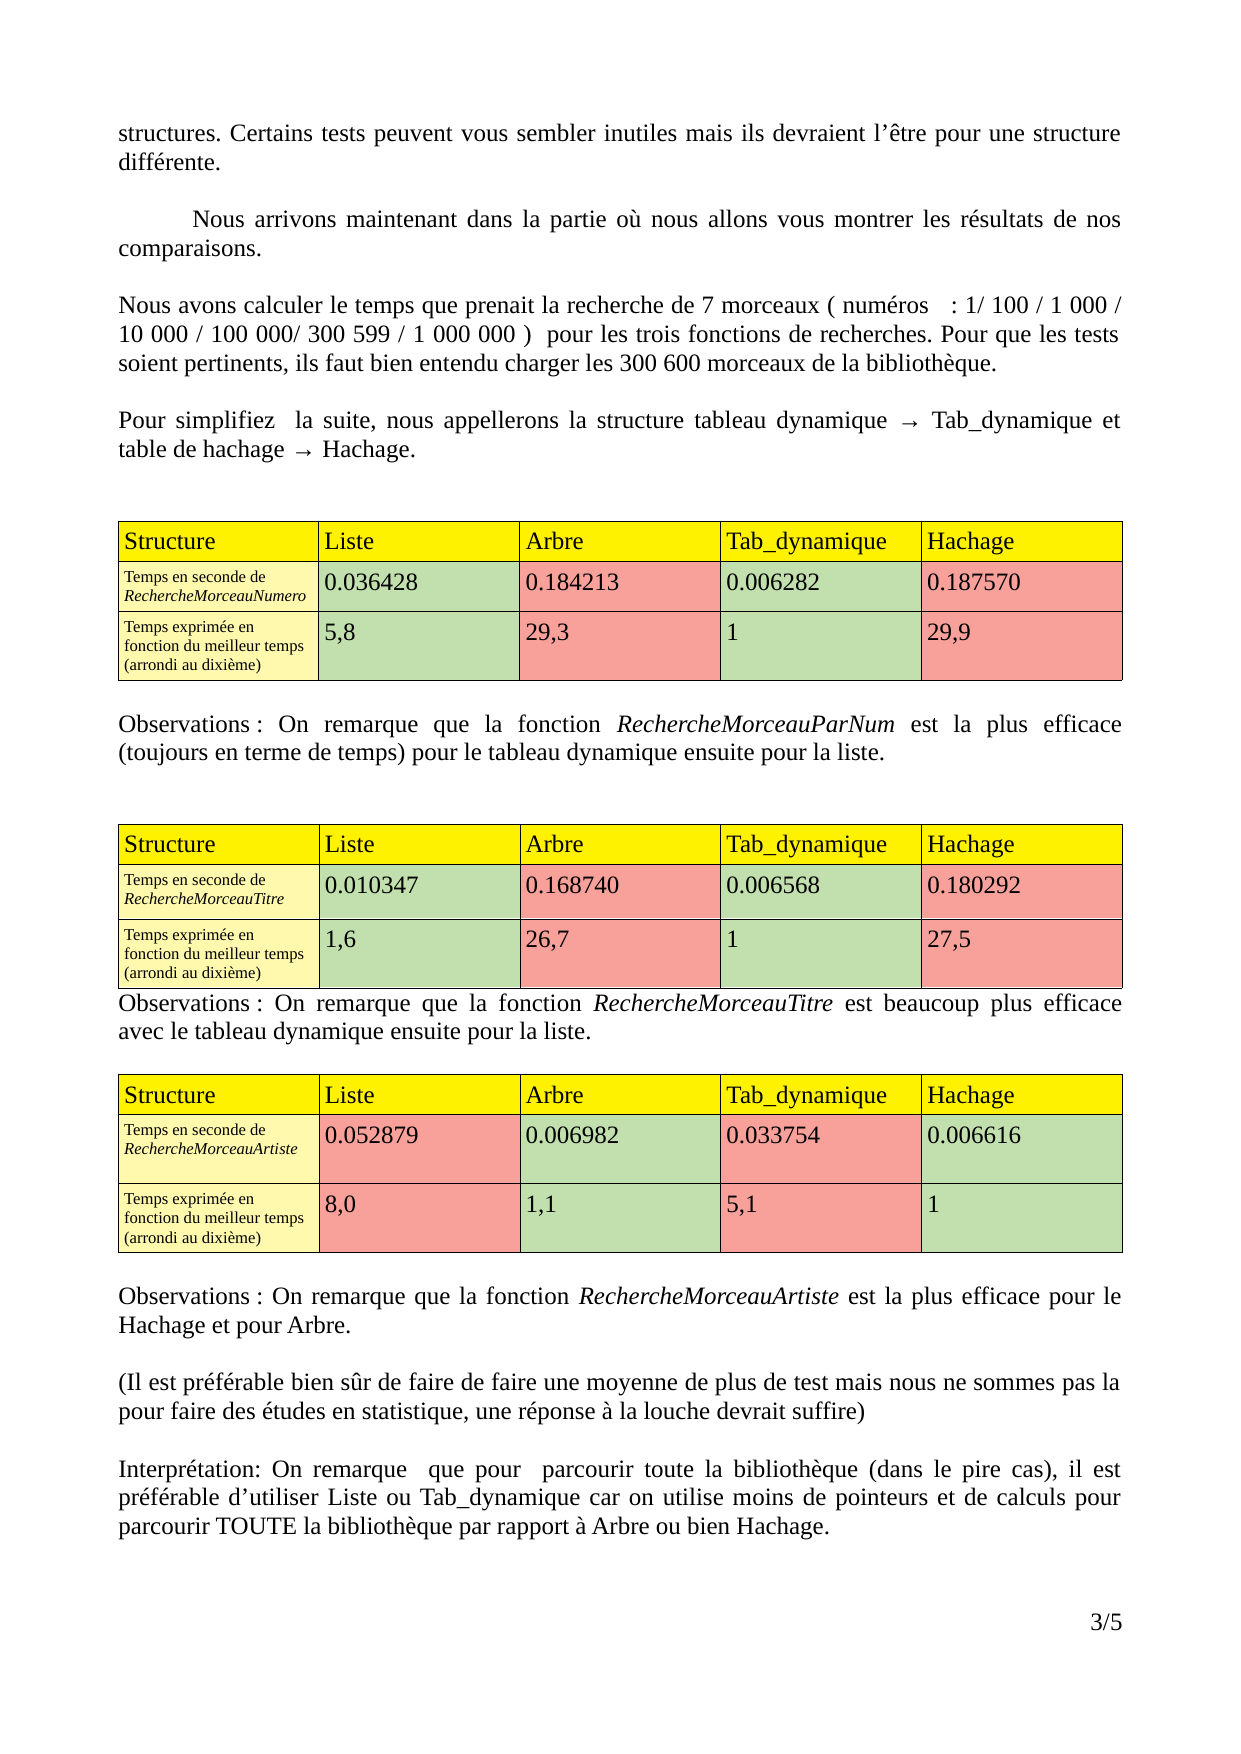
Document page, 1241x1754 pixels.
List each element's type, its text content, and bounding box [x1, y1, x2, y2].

table_cell 1 [922, 1184, 1122, 1252]
table_header Hachage [922, 825, 1122, 864]
table_cell 5,8 [319, 612, 519, 680]
table_header Arbre [521, 825, 720, 864]
table_header Hachage [922, 522, 1122, 561]
text Nous avons calculer le temps que prenait la recherche de 7 morceaux ( numéros : 1/ 100 / 1 000 / 10 000 / 100 000/ 300 599 / 1 000 000 ) pour les trois fonctions de recherches. Pour que les tests soient pertinents, ils faut bien entendu charger les 300 600 morceaux de la bibliothèque. [118, 291, 1122, 377]
table_header Tab_dynamique [721, 522, 921, 561]
table_cell 1 [721, 612, 921, 680]
table_cell Temps exprimée en fonction du meilleur temps (arrondi au dixième) [119, 612, 318, 680]
table_cell 0.006616 [922, 1115, 1122, 1183]
table_header Tab_dynamique [721, 1075, 921, 1114]
table_cell 0.006982 [521, 1115, 720, 1183]
table_cell 0.006568 [721, 865, 921, 918]
table_header Liste [319, 522, 519, 561]
table_header Tab_dynamique [721, 825, 921, 864]
table_cell 1,1 [521, 1184, 720, 1252]
table_cell Temps en seconde de RechercheMorceauTitre [119, 865, 319, 918]
table_cell 0.180292 [922, 865, 1122, 918]
table_header Structure [119, 1075, 319, 1114]
table_cell 0.006282 [721, 562, 921, 611]
table_cell 27,5 [922, 920, 1122, 987]
table_cell 29,3 [520, 612, 720, 680]
text Observations : On remarque que la fonction RechercheMorceauTitre est beaucoup plus efficace avec le tableau dynamique ensuite pour la liste. [118, 989, 1122, 1045]
table_cell 0.052879 [320, 1115, 520, 1183]
table_header Liste [320, 825, 520, 864]
table_header Hachage [922, 1075, 1122, 1114]
table_header Arbre [520, 522, 720, 561]
table_cell 0.010347 [320, 865, 520, 918]
table_header Liste [320, 1075, 520, 1114]
text (Il est préférable bien sûr de faire de faire une moyenne de plus de test mais nous ne sommes pas la pour faire des études en statistique, une réponse à la louche devrait suffire) [118, 1367, 1122, 1425]
table_cell 0.033754 [721, 1115, 921, 1183]
text Observations : On remarque que la fonction RechercheMorceauParNum est la plus efficace (toujours en terme de temps) pour le tableau dynamique ensuite pour la liste. [118, 709, 1122, 766]
table_header Structure [119, 825, 319, 864]
text Pour simplifiez la suite, nous appellerons la structure tableau dynamique → Tab_dynamique et table de hachage → Hachage. [118, 406, 1122, 463]
table_cell 0.184213 [520, 562, 720, 611]
text Interprétation: On remarque que pour parcourir toute la bibliothèque (dans le pire cas), il est préférable d’utiliser Liste ou Tab_dynamique car on utilise moins de pointeurs et de calculs pour parcourir TOUTE la bibliothèque par rapport à Arbre ou bien Hachage. [118, 1454, 1122, 1540]
text structures. Certains tests peuvent vous sembler inutiles mais ils devraient l’être pour une structure différente. [118, 118, 1122, 176]
table_cell 1,6 [320, 920, 520, 987]
table_cell Temps en seconde de RechercheMorceauArtiste [119, 1115, 319, 1183]
table_cell 8,0 [320, 1184, 520, 1252]
table_cell 5,1 [721, 1184, 921, 1252]
table_cell Temps en seconde de RechercheMorceauNumero [119, 562, 318, 611]
table_header Structure [119, 522, 318, 561]
table_cell 1 [721, 920, 921, 987]
table_cell 29,9 [922, 612, 1122, 680]
text Nous arrivons maintenant dans la partie où nous allons vous montrer les résultats de nos comparaisons. [118, 204, 1122, 262]
table_cell Temps exprimée en fonction du meilleur temps (arrondi au dixième) [119, 1184, 319, 1252]
table_cell 0.187570 [922, 562, 1122, 611]
table_cell 26,7 [521, 920, 720, 987]
text Observations : On remarque que la fonction RechercheMorceauArtiste est la plus efficace pour le Hachage et pour Arbre. [118, 1281, 1122, 1339]
table_cell Temps exprimée en fonction du meilleur temps (arrondi au dixième) [119, 920, 319, 987]
table_header Arbre [521, 1075, 720, 1114]
table_cell 0.168740 [521, 865, 720, 918]
table_cell 0.036428 [319, 562, 519, 611]
